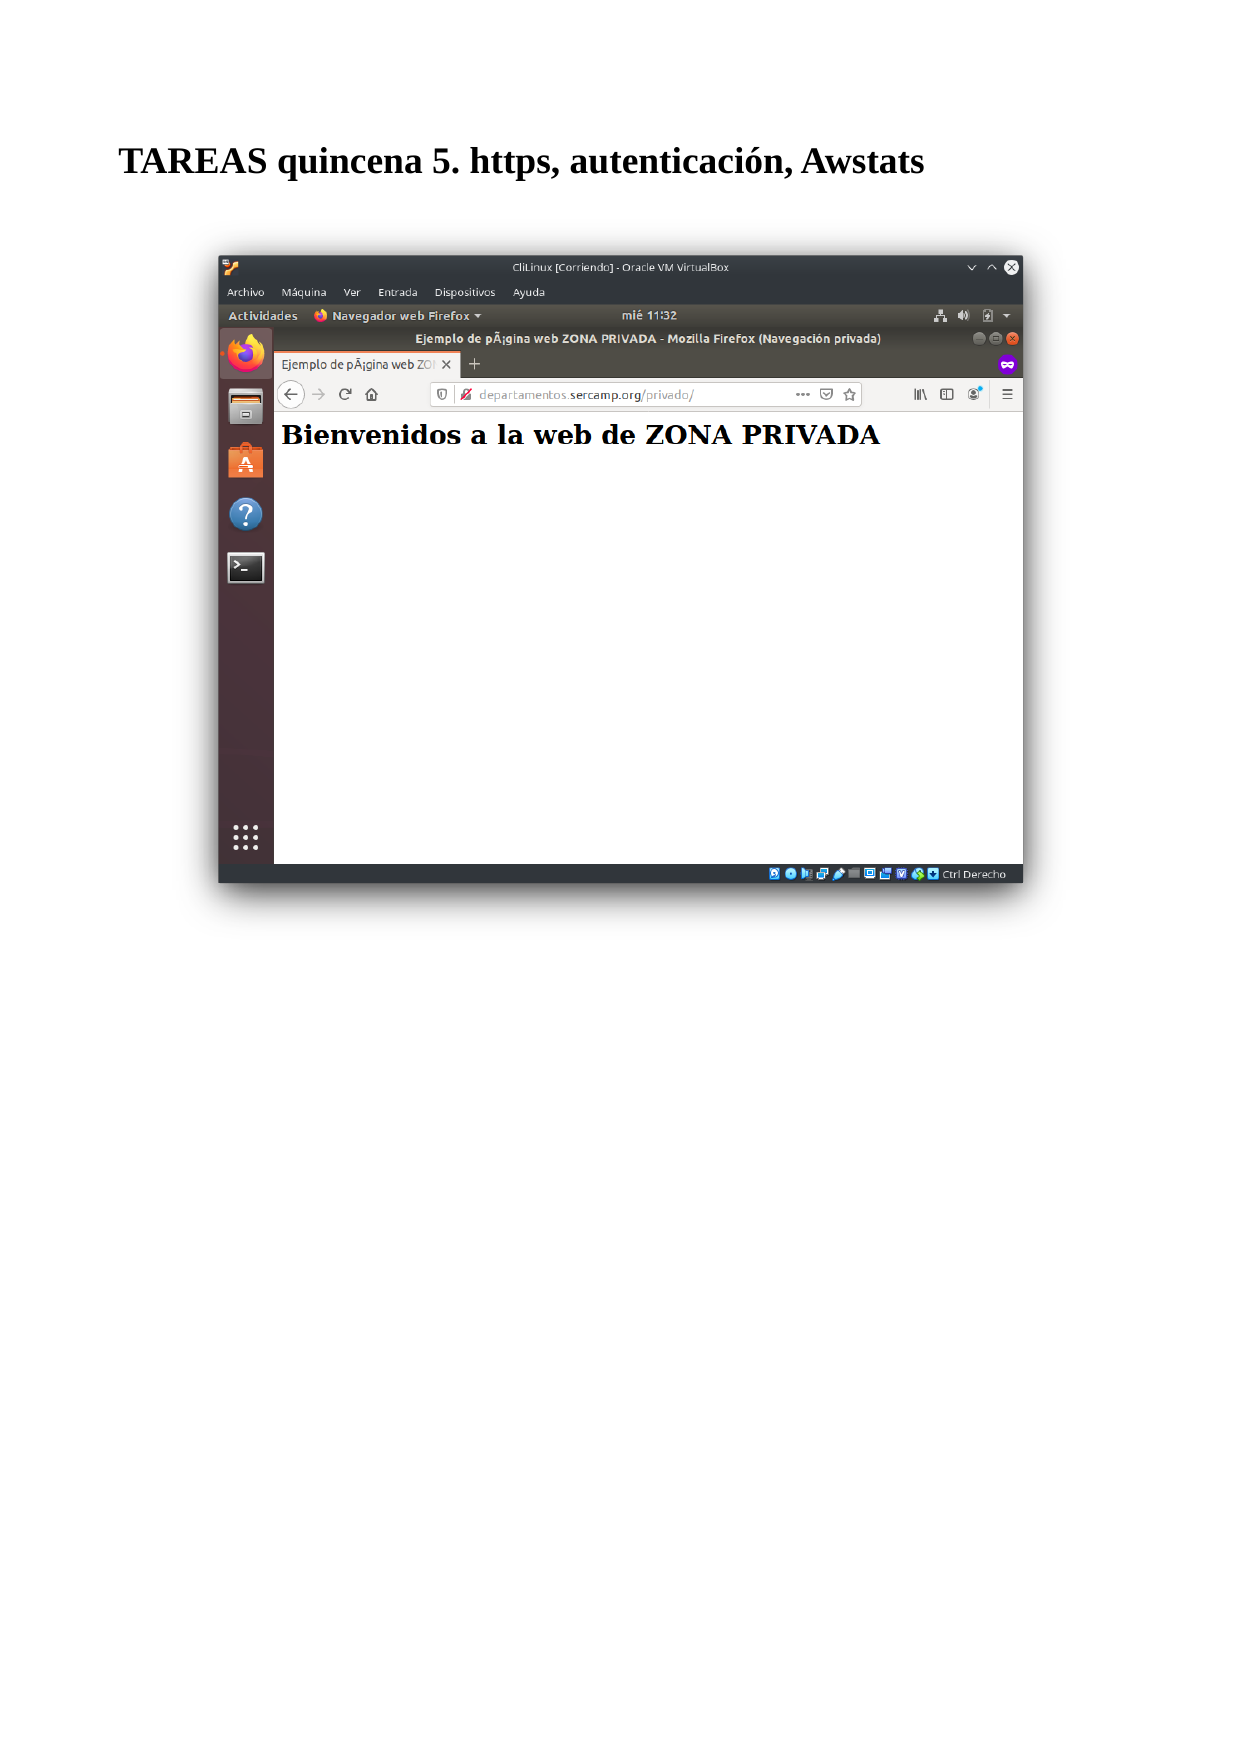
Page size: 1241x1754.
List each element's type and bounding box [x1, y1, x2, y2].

picture [164, 211, 1077, 947]
